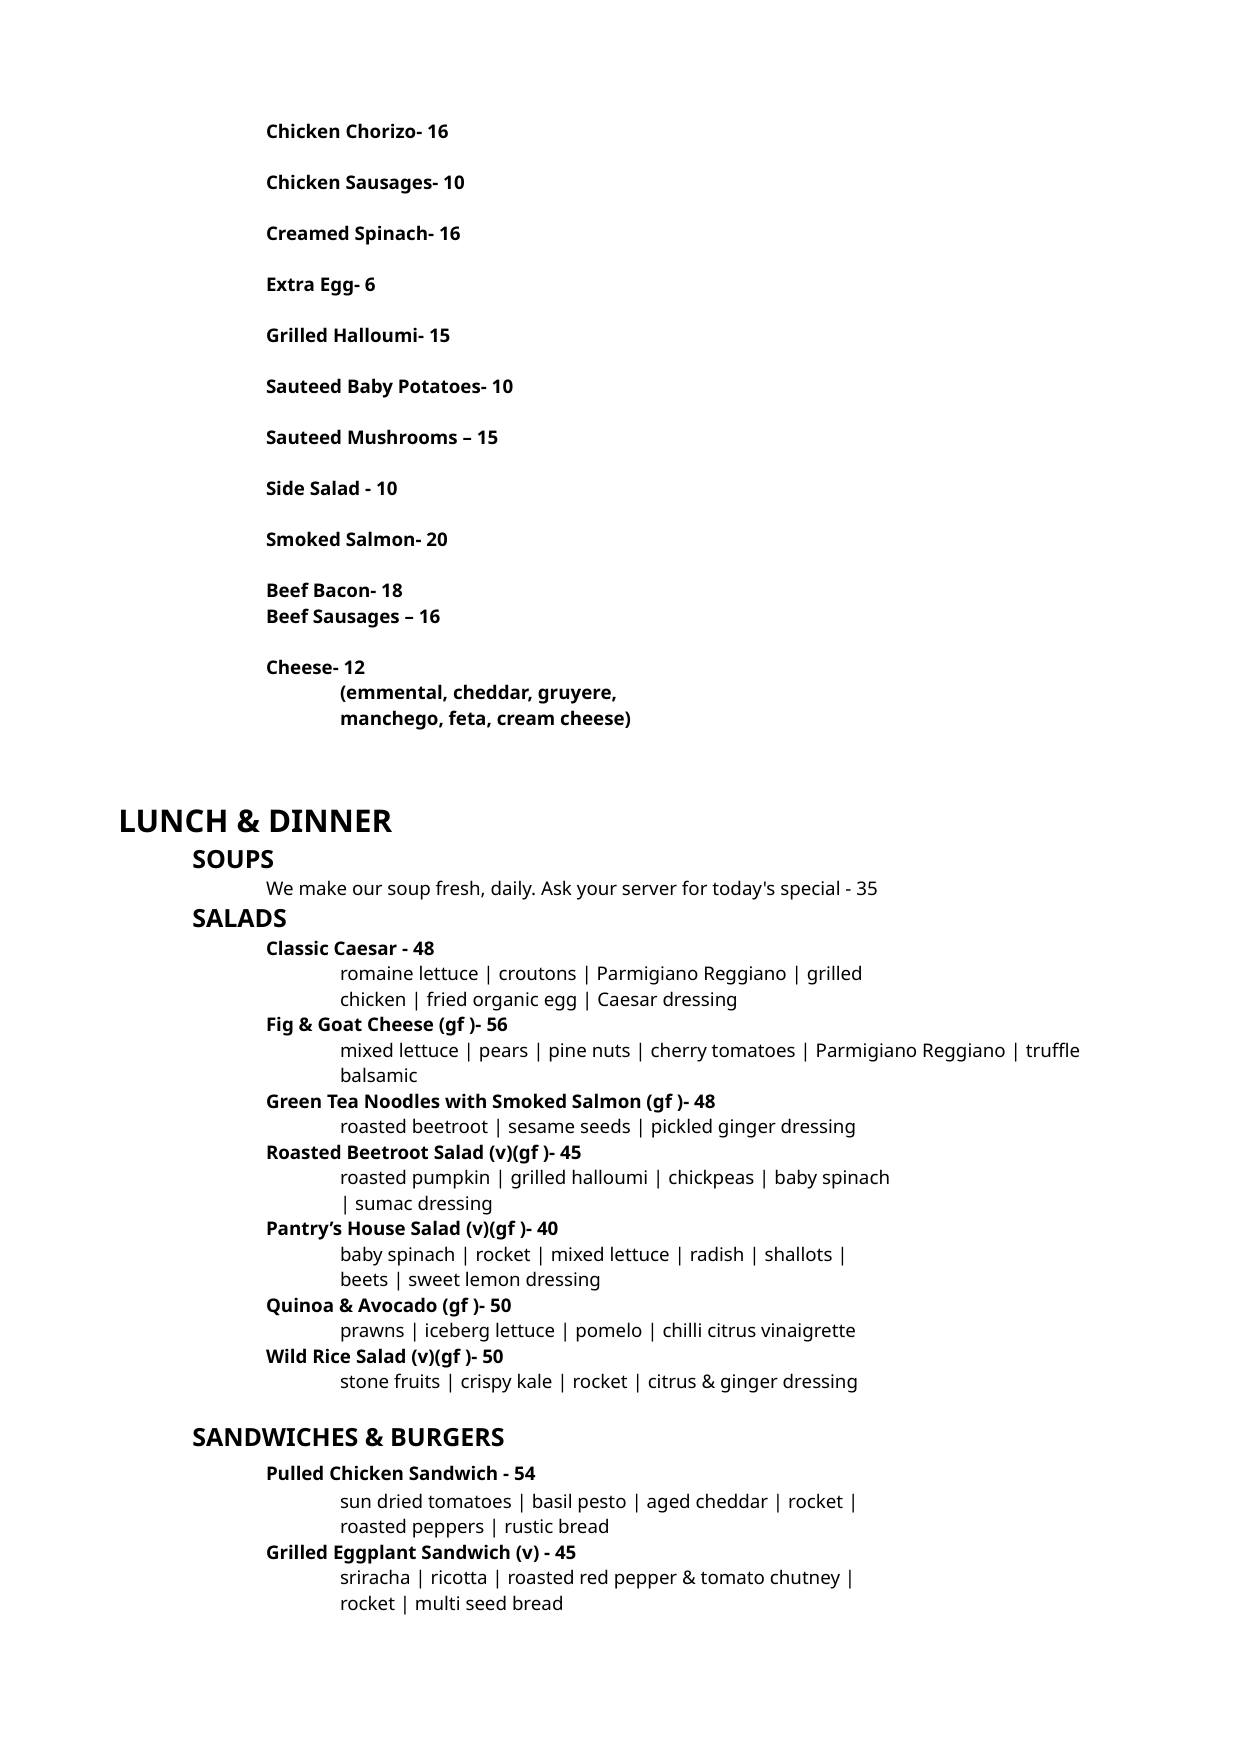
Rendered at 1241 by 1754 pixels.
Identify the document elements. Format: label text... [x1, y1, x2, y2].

text Fig & Goat Cheese (gf )- 56 [118, 1012, 1122, 1037]
text Beef Sausages – 16 [118, 603, 1122, 628]
text mixed lettuce | pears | pine nuts | cherry tomatoes | Parmigiano Reggiano | truffle balsamic [118, 1037, 1122, 1088]
text manchego, feta, cream cheese) [118, 705, 1122, 731]
text Pulled Chicken Sandwich - 54 [118, 1454, 1122, 1488]
text Sauteed Mushrooms – 15 [118, 424, 1122, 450]
text sriracha | ricotta | roasted red pepper & tomato chutney | [118, 1564, 1122, 1590]
text Beef Bacon- 18 [118, 577, 1122, 603]
text We make our soup fresh, daily. Ask your server for today's special - 35 [118, 875, 1122, 901]
text chicken | fried organic egg | Caesar dressing [118, 986, 1122, 1012]
text SALADS [118, 901, 1122, 935]
text Chicken Chorizo- 16 [118, 118, 1122, 144]
text Wild Rice Salad (v)(gf )- 50 [118, 1343, 1122, 1369]
text roasted beetroot | sesame seeds | pickled ginger dressing [118, 1114, 1122, 1139]
text LUNCH & DINNER [118, 799, 1122, 841]
text Quinoa & Avocado (gf )- 50 [118, 1292, 1122, 1318]
text sun dried tomatoes | basil pesto | aged cheddar | rocket | roasted peppers | rustic bread [118, 1488, 1122, 1539]
text Pantry’s House Salad (v)(gf )- 40 [118, 1216, 1122, 1241]
text baby spinach | rocket | mixed lettuce | radish | shallots | [118, 1241, 1122, 1267]
text Grilled Eggplant Sandwich (v) - 45 [118, 1539, 1122, 1564]
text Chicken Sausages- 10 [118, 169, 1122, 195]
text SOUPS [118, 841, 1122, 875]
text Smoked Salmon- 20 [118, 526, 1122, 552]
text roasted pumpkin | grilled halloumi | chickpeas | baby spinach [118, 1165, 1122, 1190]
text beets | sweet lemon dressing [118, 1267, 1122, 1292]
text Cheese- 12 [118, 654, 1122, 679]
text Classic Caesar - 48 [118, 935, 1122, 961]
text prawns | iceberg lettuce | pomelo | chilli citrus vinaigrette [118, 1318, 1122, 1343]
text Grilled Halloumi- 15 [118, 322, 1122, 348]
text stone fruits | crispy kale | rocket | citrus & ginger dressing [118, 1369, 1122, 1394]
text (emmental, cheddar, gruyere, [118, 679, 1122, 705]
text Extra Egg- 6 [118, 271, 1122, 297]
text Green Tea Noodles with Smoked Salmon (gf )- 48 [118, 1088, 1122, 1114]
text rocket | multi seed bread [118, 1590, 1122, 1616]
text romaine lettuce | croutons | Parmigiano Reggiano | grilled [118, 961, 1122, 986]
text | sumac dressing [118, 1190, 1122, 1216]
text SANDWICHES & BURGERS [118, 1420, 1122, 1454]
text Roasted Beetroot Salad (v)(gf )- 45 [118, 1139, 1122, 1165]
text Sauteed Baby Potatoes- 10 [118, 373, 1122, 399]
text Creamed Spinach- 16 [118, 220, 1122, 246]
text Side Salad - 10 [118, 475, 1122, 501]
